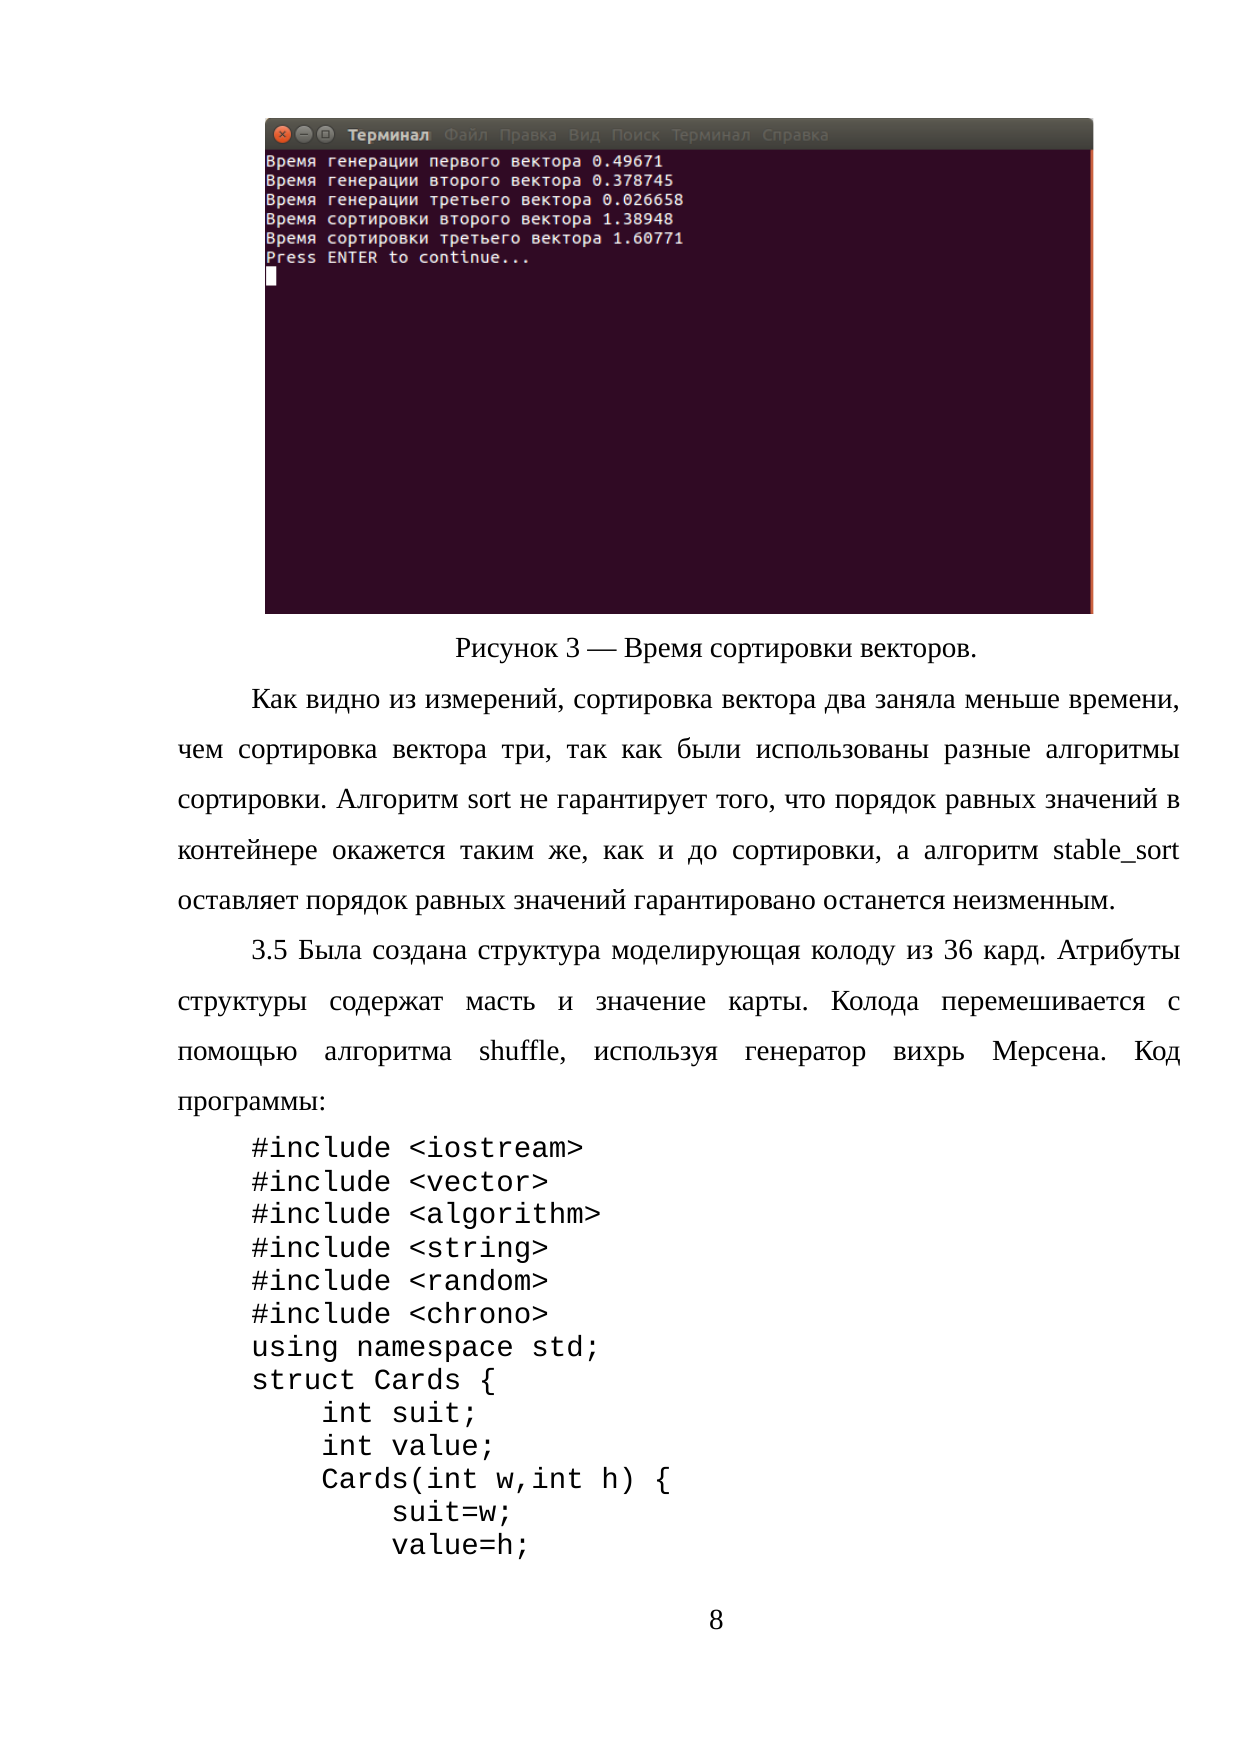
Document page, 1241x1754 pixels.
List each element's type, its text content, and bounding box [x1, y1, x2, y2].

text int suit; [177, 1398, 1181, 1431]
text int value; [177, 1431, 1181, 1464]
text #include <algorithm> [177, 1200, 1181, 1233]
text 3.5 Была создана структура моделирующая колоду из 36 кард. Атрибуты структуры содержат масть и значение карты. Колода перемешивается с помощью алгоритма shuffle, используя генератор вихрь Мерсена. Код программы: [177, 932, 1181, 1117]
text Рисунок 3 — Время сортировки векторов. [177, 118, 1181, 664]
text Как видно из измерений, сортировка вектора два заняла меньше времени, чем сортировка вектора три, так как были использованы разные алгоритмы сортировки. Алгоритм sort не гарантирует того, что порядок равных значений в контейнере окажется таким же, как и до сортировки, а алгоритм stable_sort оставляет порядок равных значений гарантировано останется неизменным. [177, 681, 1181, 916]
text #include <iostream> [177, 1134, 1181, 1167]
text using namespace std; [177, 1332, 1181, 1365]
text #include <vector> [177, 1167, 1181, 1200]
text #include <random> [177, 1266, 1181, 1299]
text #include <chrono> [177, 1299, 1181, 1332]
text Cards(int w,int h) { [177, 1464, 1181, 1497]
text struct Cards { [177, 1365, 1181, 1398]
picture [265, 118, 1094, 614]
text #include <string> [177, 1233, 1181, 1266]
text value=h; [177, 1530, 1181, 1563]
text suit=w; [177, 1497, 1181, 1530]
